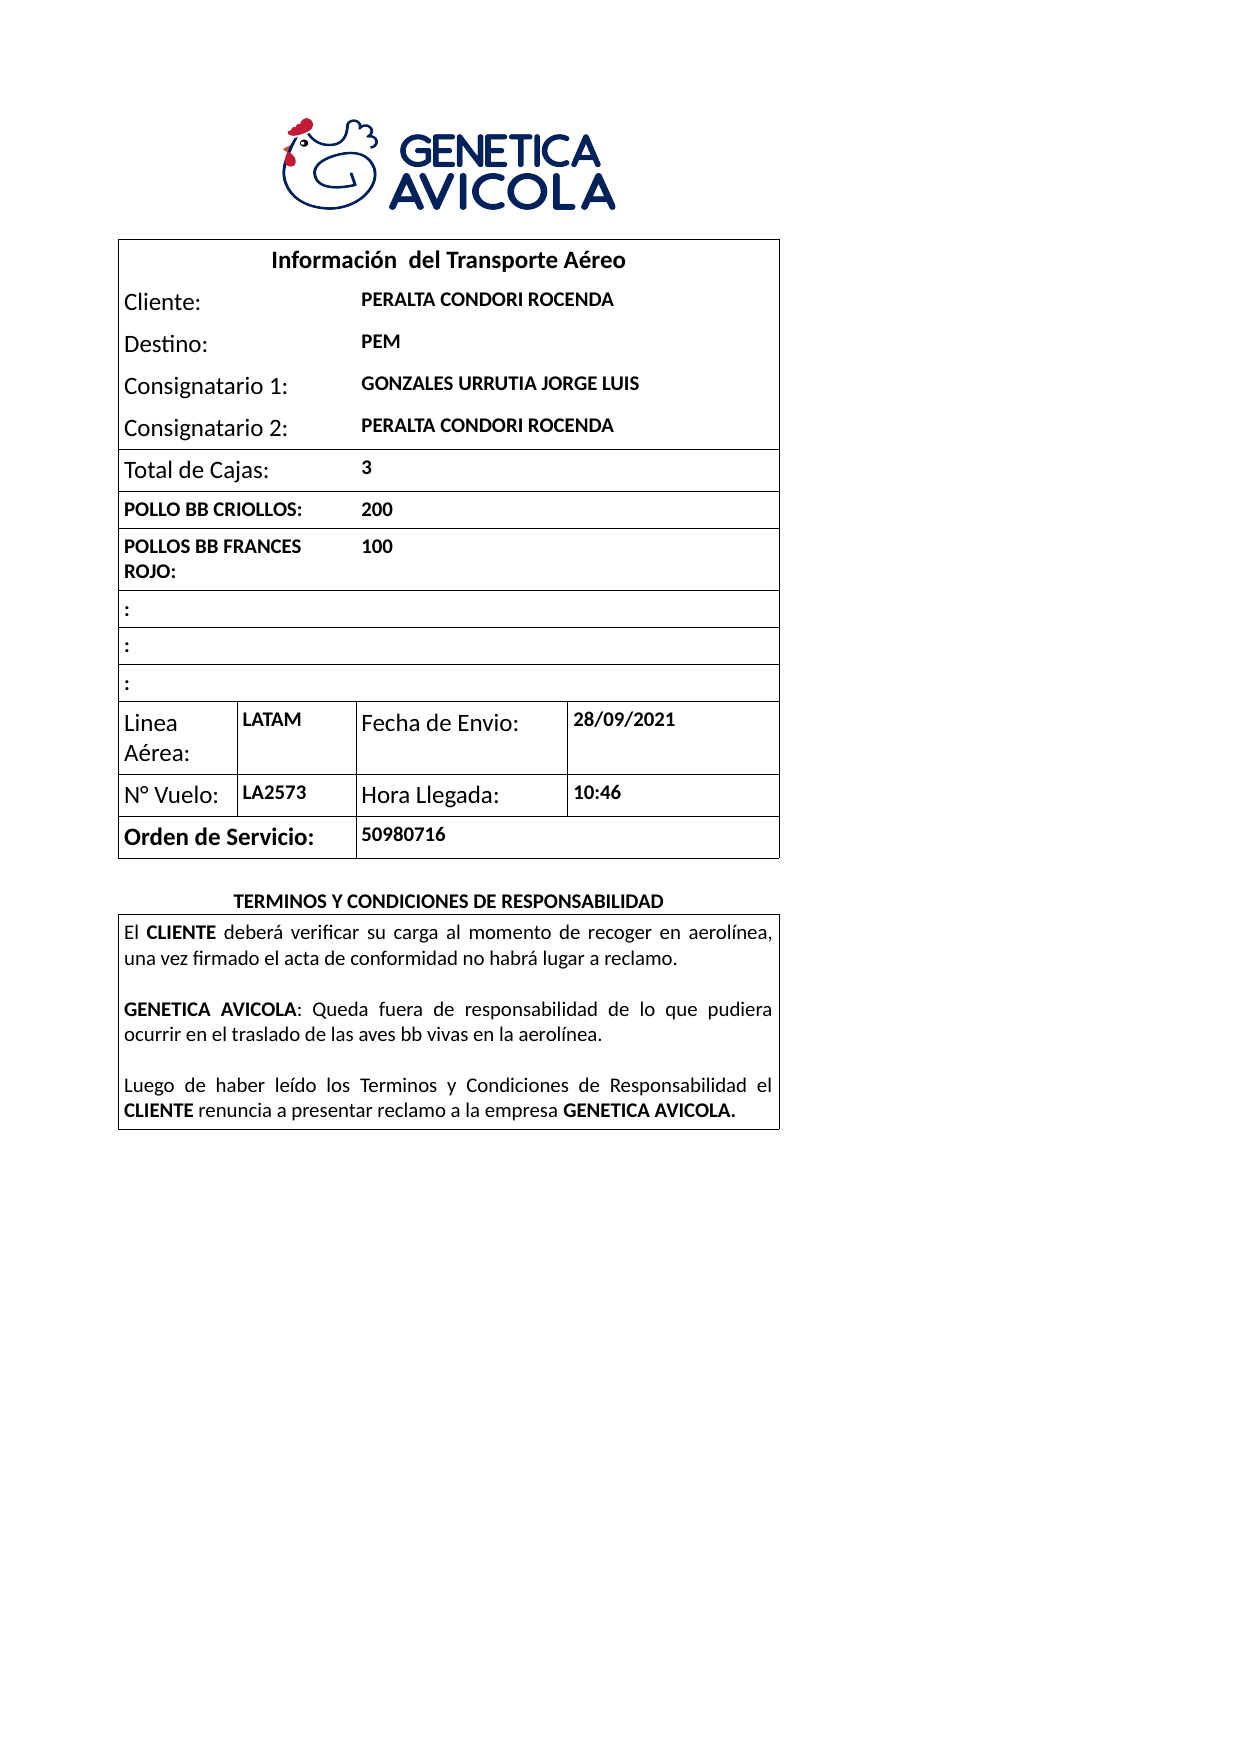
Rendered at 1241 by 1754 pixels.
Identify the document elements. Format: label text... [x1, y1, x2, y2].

table_cell TERMINOS Y CONDICIONES DE RESPONSABILIDAD [118, 859, 779, 914]
table_cell El CLIENTE deberá verificar su carga al momento de recoger en aerolínea, una vez firmado el acta de conformidad no habrá lugar a reclamo. GENETICA AVICOLA: Queda fuera de responsabilidad de lo que pudiera ocurrir en el traslado de las aves bb vivas en la aerolínea. Luego de haber leído los Terminos y Condiciones de Responsabilidad el CLIENTE renuncia a presentar reclamo a la empresa GENETICA AVICOLA. [119, 915, 779, 1128]
table_cell PERALTA CONDORI ROCENDA [356, 406, 779, 448]
table_cell GONZALES URRUTIA JORGE LUIS [356, 365, 779, 406]
table_cell 100 [356, 529, 779, 590]
table_cell [356, 665, 779, 701]
table_cell [356, 628, 779, 664]
table_cell Linea Aérea: [119, 702, 237, 773]
table_cell PERALTA CONDORI ROCENDA [356, 281, 779, 322]
table_cell Consignatario 2: [119, 406, 356, 448]
table_cell Hora Llegada: [357, 775, 567, 816]
table_cell 50980716 [357, 817, 779, 858]
table_cell Total de Cajas: [119, 450, 356, 491]
table_cell Consignatario 1: [119, 365, 356, 406]
table_cell POLLO BB CRIOLLOS: [119, 492, 356, 527]
table_cell : [119, 591, 356, 627]
table_cell Orden de Servicio: [119, 817, 356, 858]
table_cell LA2573 [238, 775, 356, 816]
table_cell LATAM [238, 702, 356, 773]
table_cell : [119, 628, 356, 664]
table_cell 3 [356, 450, 779, 491]
table_cell N° Vuelo: [119, 775, 237, 816]
table_cell 28/09/2021 [568, 702, 779, 773]
picture [282, 118, 616, 210]
table_header Información del Transporte Aéreo [119, 240, 779, 281]
table_cell 200 [356, 492, 779, 527]
table_cell [356, 591, 779, 627]
table_cell Destino: [119, 323, 356, 364]
table_cell Fecha de Envio: [357, 702, 567, 773]
table_cell Cliente: [119, 281, 356, 322]
table_cell 10:46 [568, 775, 779, 816]
table_cell PEM [356, 323, 779, 364]
table_cell POLLOS BB FRANCES ROJO: [119, 529, 356, 590]
table_cell : [119, 665, 356, 701]
